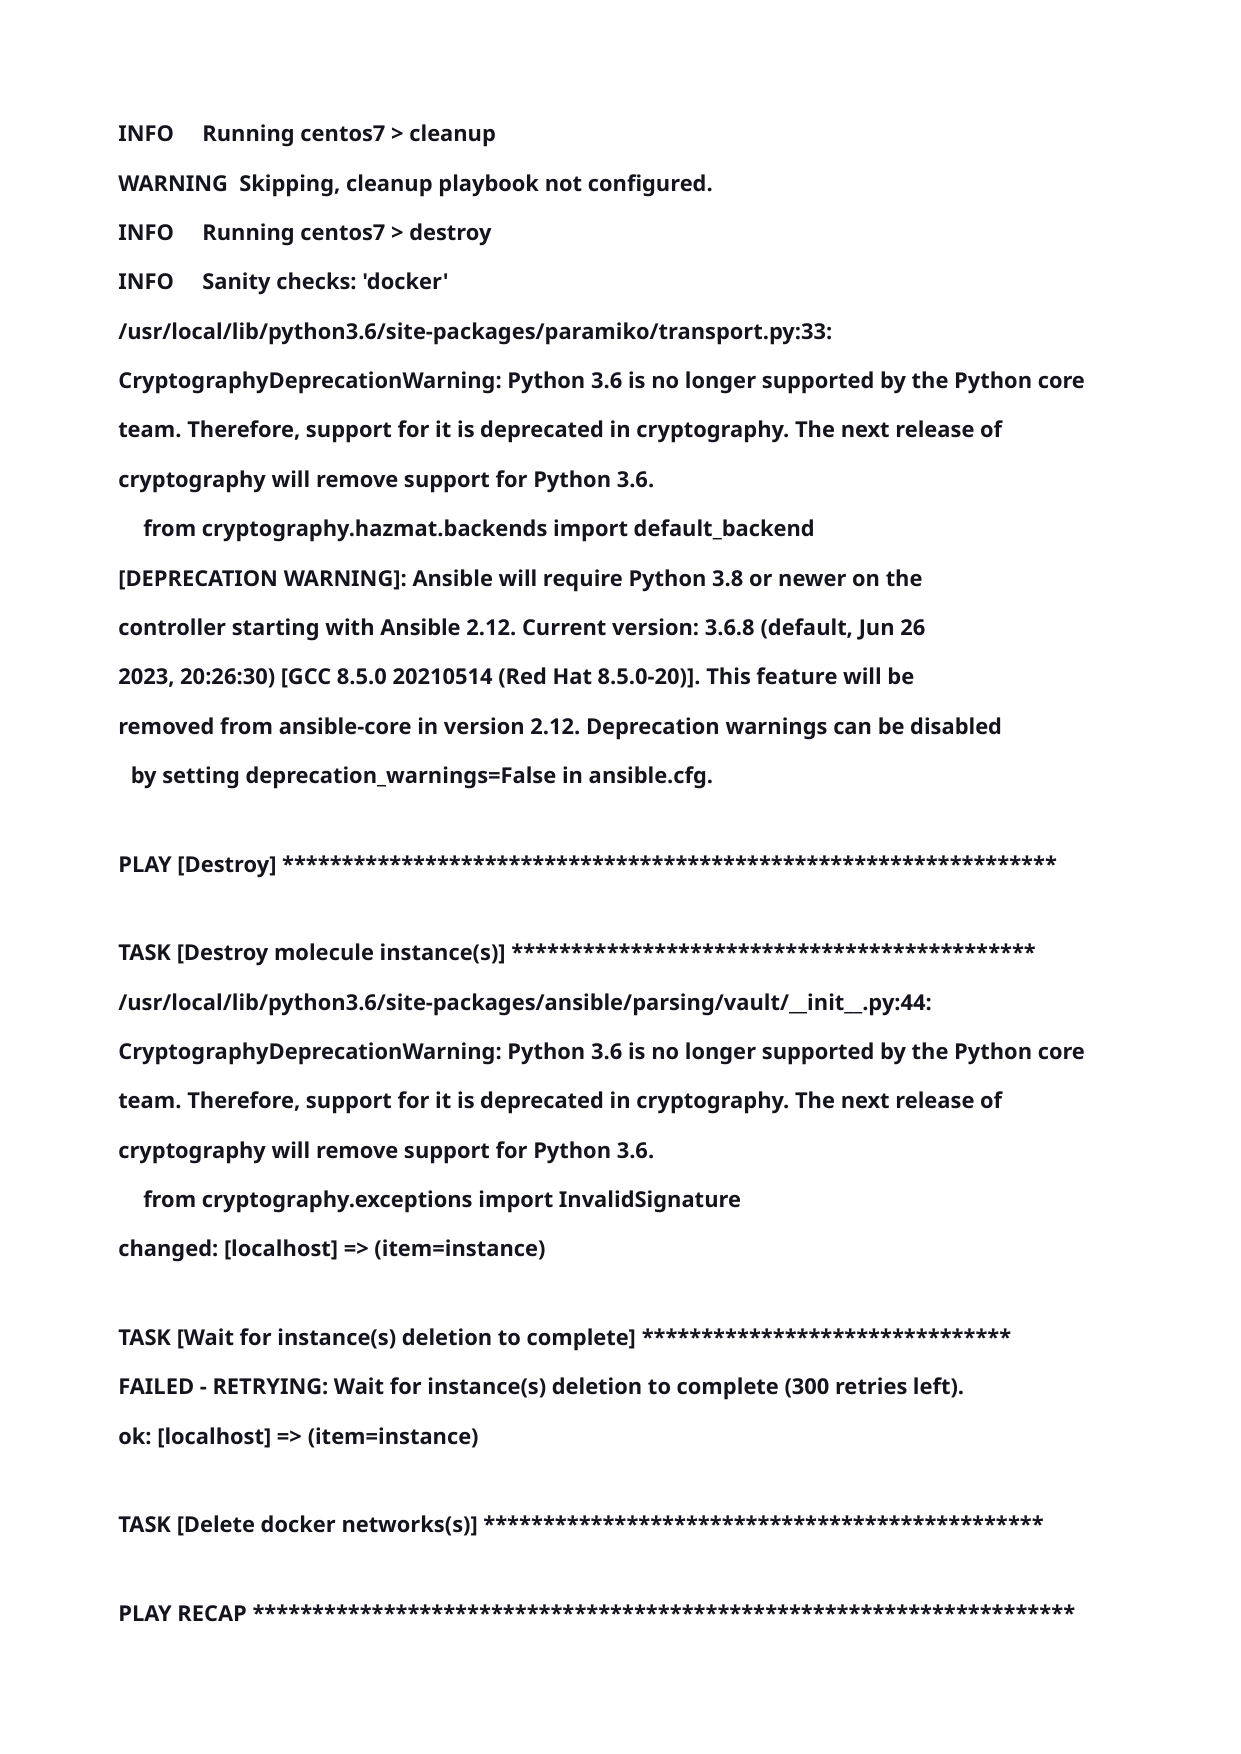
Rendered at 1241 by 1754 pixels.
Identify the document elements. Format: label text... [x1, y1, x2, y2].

text removed from ansible-core in version 2.12. Deprecation warnings can be disabled [118, 711, 1122, 740]
text TASK [Destroy molecule instance(s)] ******************************************** [118, 937, 1122, 967]
text /usr/local/lib/python3.6/site-packages/paramiko/transport.py:33: CryptographyDeprecationWarning: Python 3.6 is no longer supported by the Python core team. Therefore, support for it is deprecated in cryptography. The next release of cryptography will remove support for Python 3.6. [118, 316, 1122, 493]
text from cryptography.hazmat.backends import default_backend [118, 513, 1122, 543]
text /usr/local/lib/python3.6/site-packages/ansible/parsing/vault/__init__.py:44: CryptographyDeprecationWarning: Python 3.6 is no longer supported by the Python core team. Therefore, support for it is deprecated in cryptography. The next release of cryptography will remove support for Python 3.6. [118, 986, 1122, 1164]
text controller starting with Ansible 2.12. Current version: 3.6.8 (default, Jun 26 [118, 612, 1122, 642]
text by setting deprecation_warnings=False in ansible.cfg. [118, 760, 1122, 790]
text [DEPRECATION WARNING]: Ansible will require Python 3.8 or newer on the [118, 562, 1122, 592]
text PLAY RECAP ********************************************************************* [118, 1598, 1122, 1627]
text INFO Running centos7 > destroy [118, 217, 1122, 247]
text WARNING Skipping, cleanup playbook not configured. [118, 167, 1122, 197]
text ok: [localhost] => (item=instance) [118, 1421, 1122, 1450]
text FAILED - RETRYING: Wait for instance(s) deletion to complete (300 retries left). [118, 1371, 1122, 1401]
text TASK [Delete docker networks(s)] *********************************************** [118, 1509, 1122, 1539]
text 2023, 20:26:30) [GCC 8.5.0 20210514 (Red Hat 8.5.0-20)]. This feature will be [118, 661, 1122, 691]
text from cryptography.exceptions import InvalidSignature [118, 1184, 1122, 1214]
text TASK [Wait for instance(s) deletion to complete] ******************************* [118, 1322, 1122, 1352]
text INFO Sanity checks: 'docker' [118, 266, 1122, 296]
text changed: [localhost] => (item=instance) [118, 1233, 1122, 1263]
text INFO Running centos7 > cleanup [118, 118, 1122, 148]
text PLAY [Destroy] ***************************************************************** [118, 848, 1122, 878]
